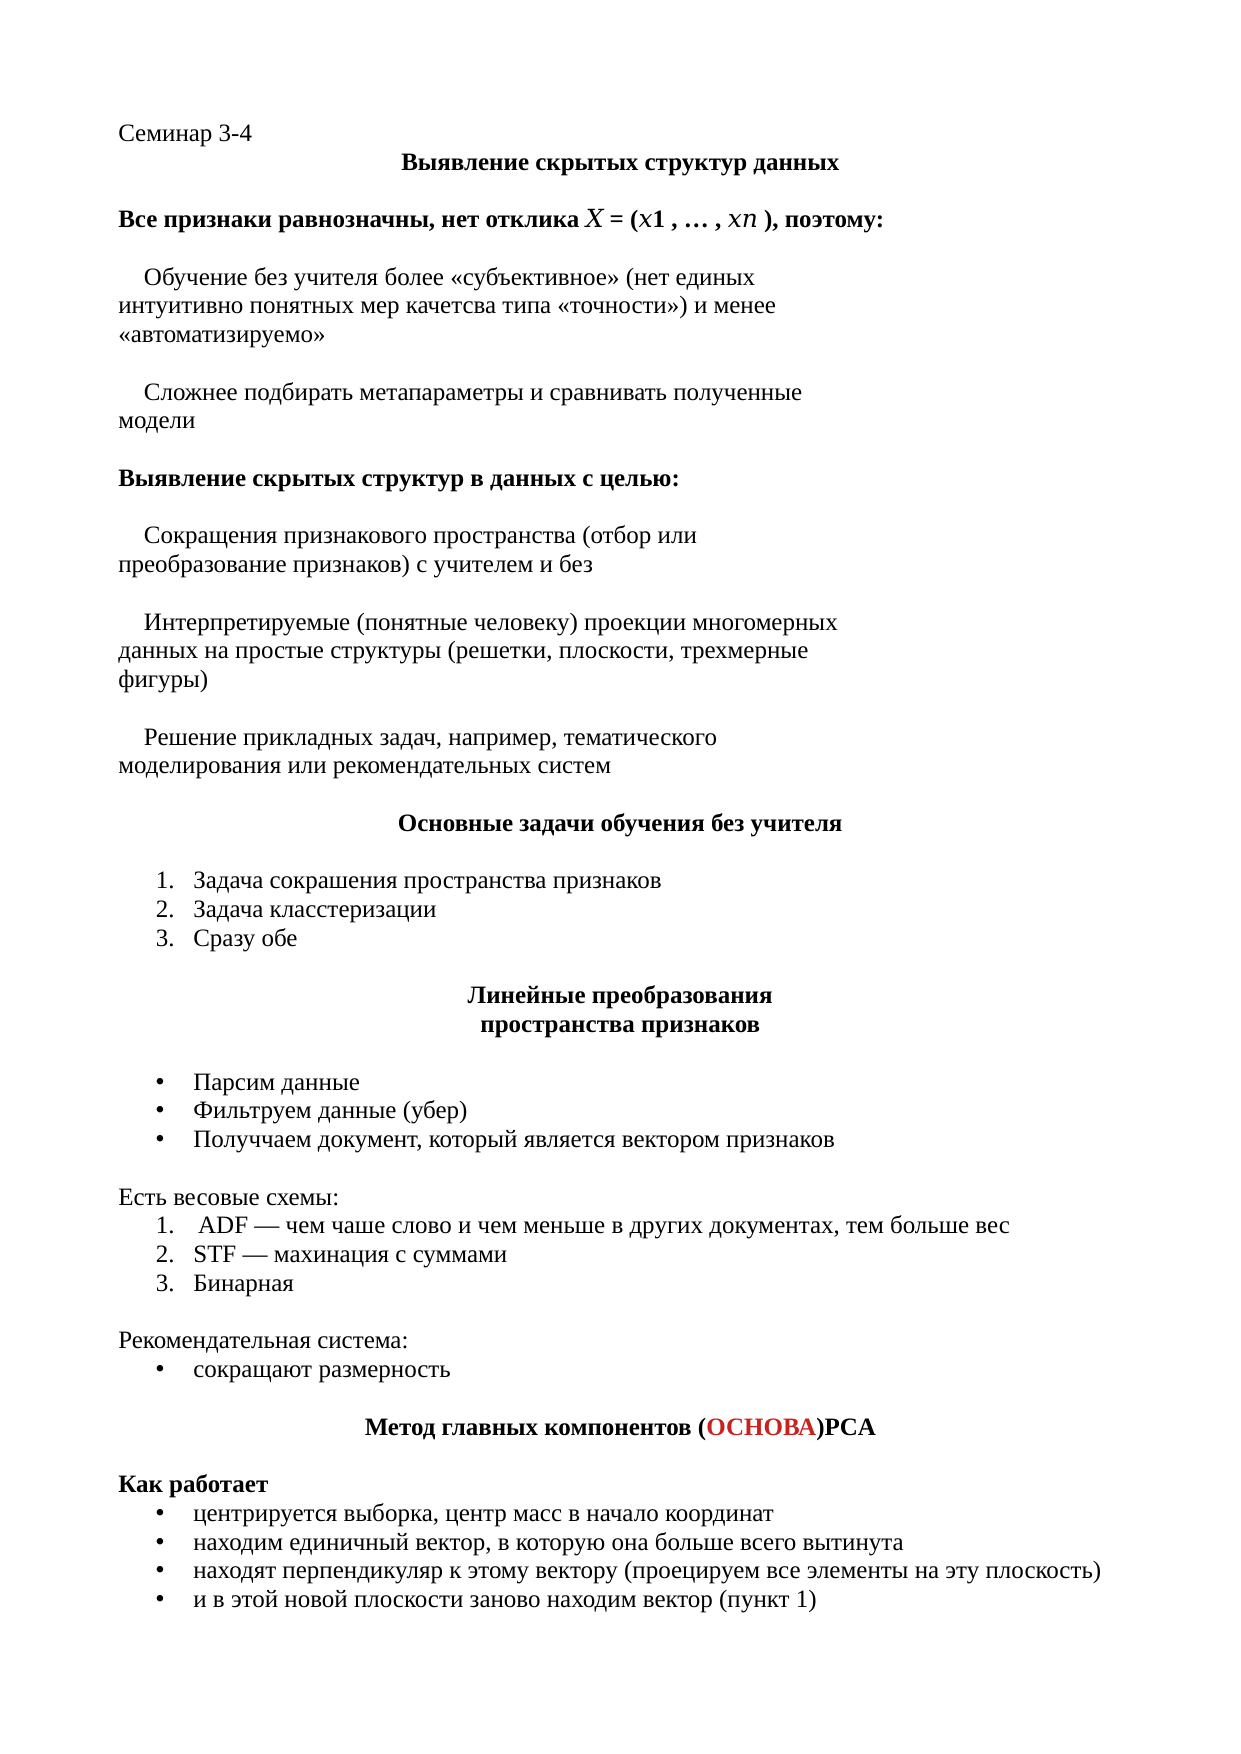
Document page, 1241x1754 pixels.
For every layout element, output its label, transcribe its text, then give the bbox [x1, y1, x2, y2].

list Бинарная [156, 1268, 1122, 1297]
list центрируется выборка, центр масс в начало координат [156, 1498, 1122, 1527]
list Задача сокрашения пространства признаков [156, 866, 1122, 894]
text «автоматизируемо» [118, 319, 1122, 348]
list Парсим данные [156, 1067, 1122, 1096]
list и в этой новой плоскости заново находим вектор (пункт 1) [156, 1584, 1122, 1613]
text Линейные преобразования [118, 981, 1122, 1009]
text пространства признаков [118, 1009, 1122, 1038]
text интуитивно понятных мер качетсва типа «точности») и менее [118, 291, 1122, 319]
text Рекомендательная система: [118, 1326, 1122, 1354]
list сокращают размерность [156, 1354, 1122, 1383]
list Задача класстеризации [156, 894, 1122, 923]
list Сразу обе [156, 923, 1122, 952]
text  Сложнее подбирать метапараметры и сравнивать полученные [118, 377, 1122, 406]
list ADF — чем чаше слово и чем меньше в других документах, тем больше вес [156, 1211, 1122, 1239]
text Семинар 3-4 [118, 118, 1122, 147]
list находим единичный вектор, в которую она больше всего вытинута [156, 1527, 1122, 1556]
text Как работает [118, 1469, 1122, 1498]
text  Решение прикладных задач, например, тематического [118, 722, 1122, 751]
text Выявление скрытых структур данных [118, 147, 1122, 176]
text фигуры) [118, 664, 1122, 693]
text Основные задачи обучения без учителя [118, 808, 1122, 837]
text данных на простые структуры (решетки, плоскости, трехмерные [118, 636, 1122, 664]
text Выявление скрытых структур в данных с целью: [118, 463, 1122, 492]
text Метод главных компонентов (ОСНОВА)PCA [118, 1412, 1122, 1441]
list STF — махинация с суммами [156, 1239, 1122, 1268]
text Все признаки равнозначны, нет отклика 𝑋 = (𝑥1 , … , 𝑥𝑛 ), поэтому: [118, 204, 1122, 233]
text  Сокращения признакового пространства (отбор или [118, 521, 1122, 549]
text модели [118, 406, 1122, 434]
list Получчаем документ, который является вектором признаков [156, 1124, 1122, 1153]
list находят перпендикуляр к этому вектору (проецируем все элементы на эту плоскость) [156, 1556, 1122, 1584]
text  Интерпретируемые (понятные человеку) проекции многомерных [118, 607, 1122, 636]
list Фильтруем данные (убер) [156, 1096, 1122, 1124]
text моделирования или рекомендательных систем [118, 751, 1122, 779]
text Есть весовые схемы: [118, 1182, 1122, 1211]
text преобразование признаков) с учителем и без [118, 549, 1122, 578]
text  Обучение без учителя более «субъективное» (нет единых [118, 262, 1122, 291]
